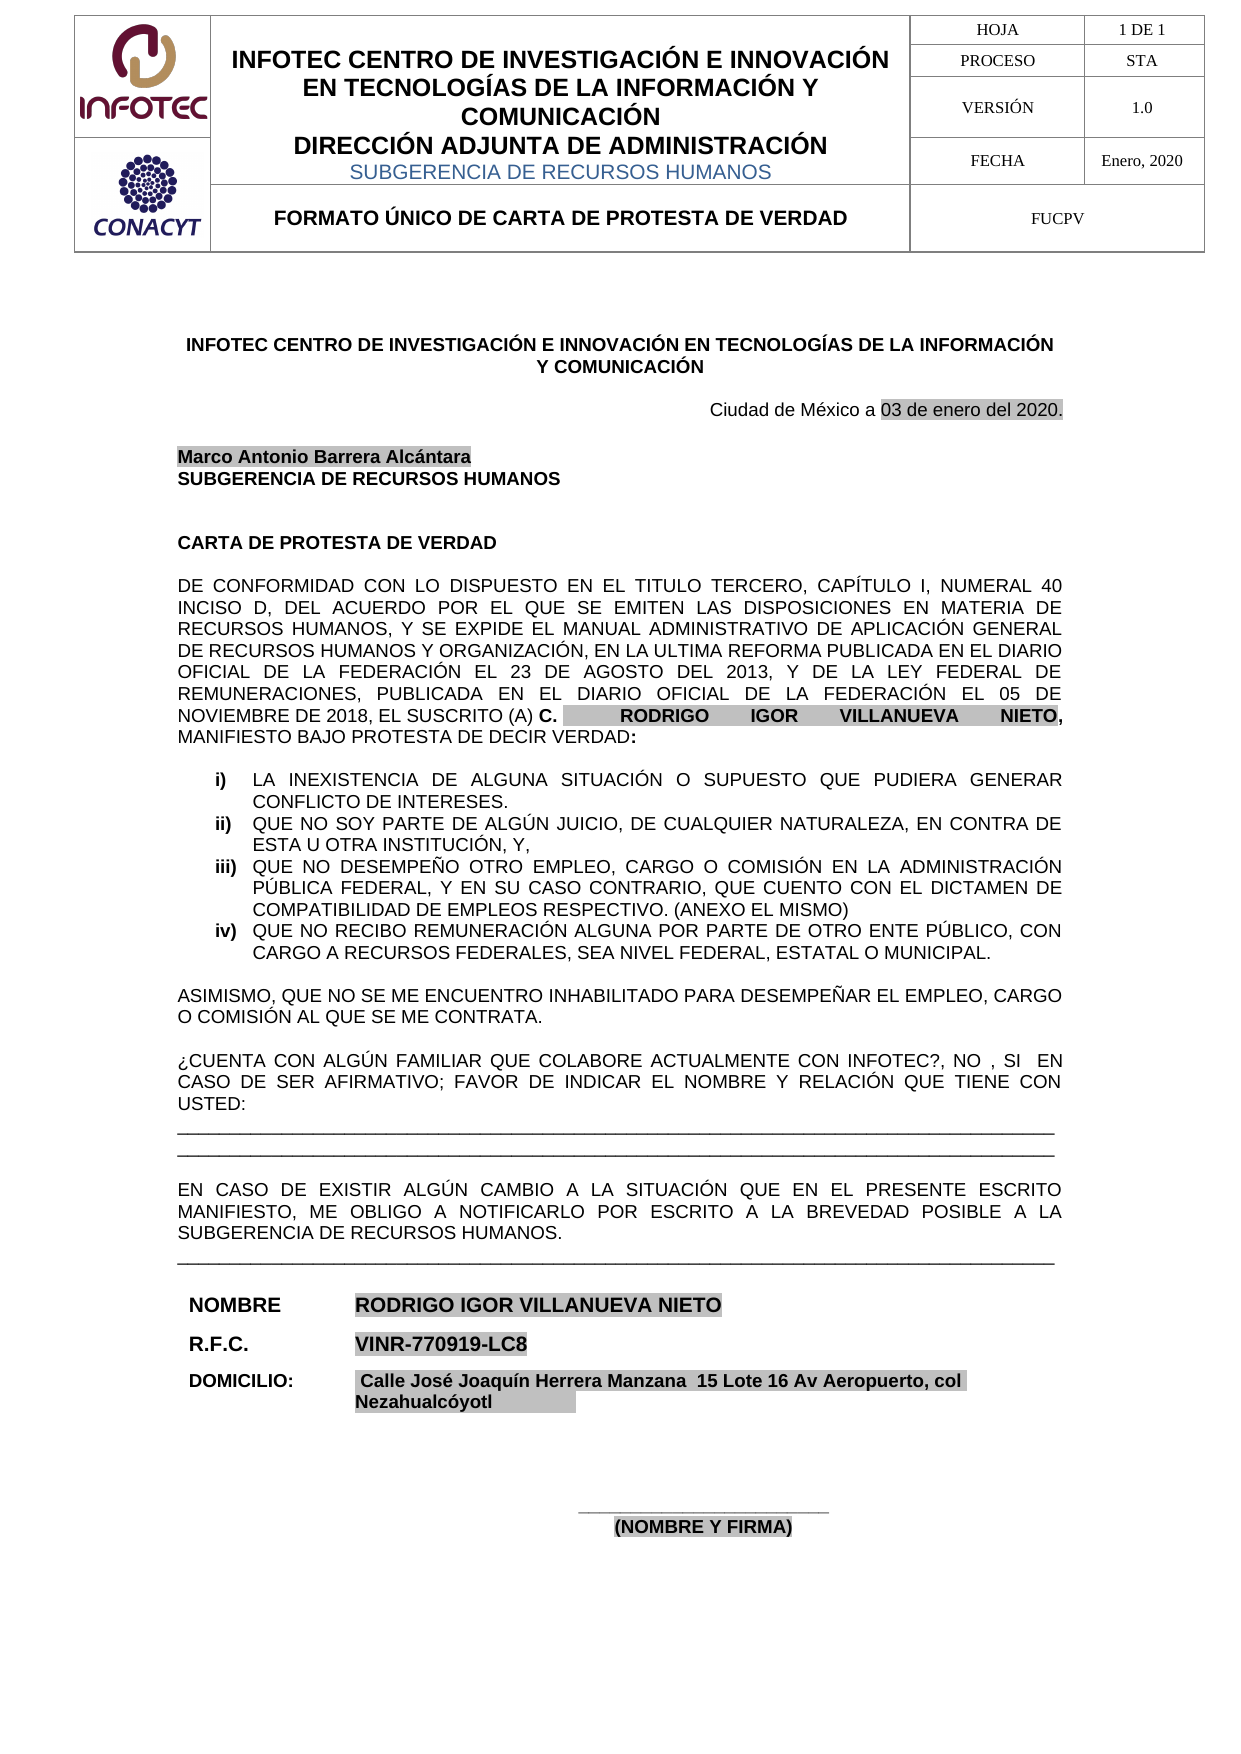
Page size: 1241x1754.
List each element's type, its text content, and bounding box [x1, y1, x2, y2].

table_header RODRIGO IGOR VILLANUEVA NIETO [344, 1287, 1063, 1326]
text ASIMISMO, QUE NO SE ME ENCUENTRO INHABILITADO PARA DESEMPEÑAR EL EMPLEO, CARGO O COMISIÓN AL QUE SE ME CONTRATA. [177, 985, 1063, 1028]
list QUE NO SOY PARTE DE ALGÚN JUICIO, DE CUALQUIER NATURALEZA, EN CONTRA DE ESTA U OTRA INSTITUCIÓN, Y, [215, 812, 1063, 855]
text ¿CUENTA CON ALGÚN FAMILIAR QUE COLABORE ACTUALMENTE CON INFOTEC?, NO , SI EN CASO DE SER AFIRMATIVO; FAVOR DE INDICAR EL NOMBRE Y RELACIÓN QUE TIENE CON USTED: ________________________________________________________________________________________________________________________________________________________________________ [177, 1049, 1063, 1157]
table_cell Calle José Joaquín Herrera Manzana 15 Lote 16 Av Aeropuerto, col Nezahualcóyotl [344, 1364, 1063, 1419]
table_cell VINR-770919-LC8 [344, 1326, 1063, 1364]
text Ciudad de México a 03 de enero del 2020. [177, 399, 1063, 420]
text CARTA DE PROTESTA DE VERDAD [177, 532, 1063, 553]
text INFOTEC CENTRO DE INVESTIGACIÓN E INNOVACIÓN EN TECNOLOGÍAS DE LA INFORMACIÓN Y COMUNICACIÓN [177, 334, 1063, 377]
text EN CASO DE EXISTIR ALGÚN CAMBIO A LA SITUACIÓN QUE EN EL PRESENTE ESCRITO MANIFIESTO, ME OBLIGO A NOTIFICARLO POR ESCRITO A LA BREVEDAD POSIBLE A LA SUBGERENCIA DE RECURSOS HUMANOS. [177, 1179, 1063, 1243]
text ____________________________________________________________________________________ [177, 1243, 1063, 1265]
table_cell R.F.C. [177, 1326, 344, 1364]
list QUE NO DESEMPEÑO OTRO EMPLEO, CARGO O COMISIÓN EN LA ADMINISTRACIÓN PÚBLICA FEDERAL, Y EN SU CASO CONTRARIO, QUE CUENTO CON EL DICTAMEN DE COMPATIBILIDAD DE EMPLEOS RESPECTIVO. (ANEXO EL MISMO) [215, 855, 1063, 920]
table_cell DOMICILIO: [177, 1364, 344, 1419]
text DE CONFORMIDAD CON LO DISPUESTO EN EL TITULO TERCERO, CAPÍTULO I, NUMERAL 40 INCISO D, DEL ACUERDO POR EL QUE SE EMITEN LAS DISPOSICIONES EN MATERIA DE RECURSOS HUMANOS, Y SE EXPIDE EL MANUAL ADMINISTRATIVO DE APLICACIÓN GENERAL DE RECURSOS HUMANOS Y ORGANIZACIÓN, EN LA ULTIMA REFORMA PUBLICADA EN EL DIARIO OFICIAL DE LA FEDERACIÓN EL 23 DE AGOSTO DEL 2013, Y DE LA LEY FEDERAL DE REMUNERACIONES, PUBLICADA EN EL DIARIO OFICIAL DE LA FEDERACIÓN EL 05 DE NOVIEMBRE DE 2018, EL SUSCRITO (A) C. RODRIGO IGOR VILLANUEVA NIETO, MANIFIESTO BAJO PROTESTA DE DECIR VERDAD: [177, 575, 1063, 748]
table_cell ________________________ (NOMBRE Y FIRMA) [344, 1419, 1063, 1537]
list LA INEXISTENCIA DE ALGUNA SITUACIÓN O SUPUESTO QUE PUDIERA GENERAR CONFLICTO DE INTERESES. [215, 769, 1063, 812]
table_cell [177, 1419, 344, 1537]
table_header NOMBRE [177, 1287, 344, 1326]
text SUBGERENCIA DE RECURSOS HUMANOS [177, 467, 1063, 489]
list QUE NO RECIBO REMUNERACIÓN ALGUNA POR PARTE DE OTRO ENTE PÚBLICO, CON CARGO A RECURSOS FEDERALES, SEA NIVEL FEDERAL, ESTATAL O MUNICIPAL. [215, 920, 1063, 963]
text Marco Antonio Barrera Alcántara [177, 446, 1063, 467]
